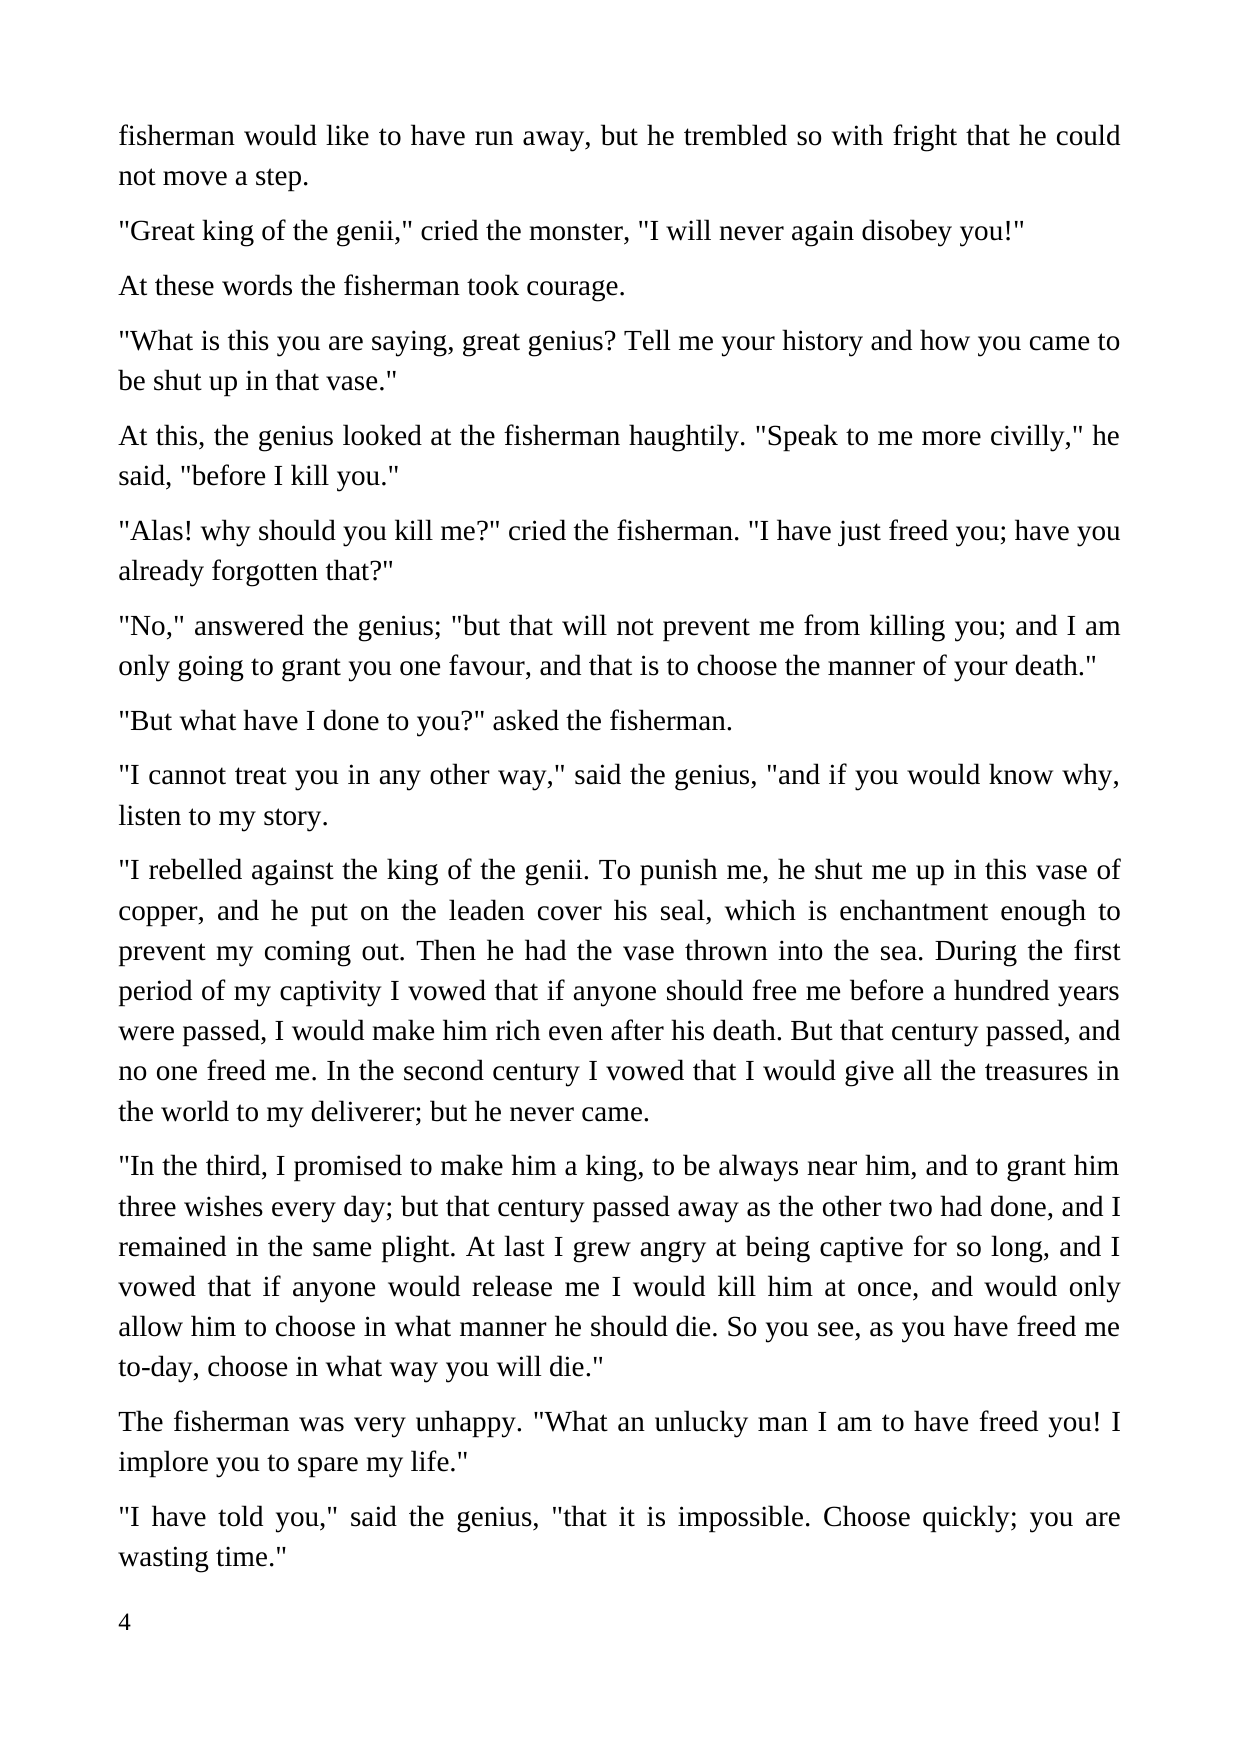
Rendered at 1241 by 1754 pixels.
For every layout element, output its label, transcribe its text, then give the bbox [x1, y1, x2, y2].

text "I cannot treat you in any other way," said the genius, "and if you would know why, listen to my story. [118, 757, 1122, 831]
text "No," answered the genius; "but that will not prevent me from killing you; and I am only going to grant you one favour, and that is to choose the manner of your death." [118, 608, 1122, 681]
text The fisherman was very unhappy. "What an unlucky man I am to have freed you! I implore you to spare my life." [118, 1404, 1122, 1478]
text "Great king of the genii," cried the monster, "I will never again disobey you!" [118, 213, 1122, 247]
text "What is this you are saying, great genius? Tell me your history and how you came to be shut up in that vase." [118, 323, 1122, 396]
text "Alas! why should you kill me?" cried the fisherman. "I have just freed you; have you already forgotten that?" [118, 513, 1122, 586]
text At this, the genius looked at the fisherman haughtily. "Speak to me more civilly," he said, "before I kill you." [118, 418, 1122, 491]
text At these words the fisherman took courage. [118, 268, 1122, 301]
text "I have told you," said the genius, "that it is impossible. Choose quickly; you are wasting time." [118, 1499, 1122, 1573]
text "In the third, I promised to make him a king, to be always near him, and to grant him three wishes every day; but that century passed away as the other two had done, and I remained in the same plight. At last I grew angry at being captive for so long, and I vowed that if anyone would release me I would kill him at once, and would only allow him to choose in what manner he should die. So you see, as you have freed me to-day, choose in what way you will die." [118, 1148, 1122, 1383]
text "I rebelled against the king of the genii. To punish me, he shut me up in this vase of copper, and he put on the leaden cover his seal, which is enchantment enough to prevent my coming out. Then he had the vase thrown into the sea. During the first period of my captivity I vowed that if anyone should free me before a hundred years were passed, I would make him rich even after his death. But that century passed, and no one freed me. In the second century I vowed that I would give all the treasures in the world to my deliverer; but he never came. [118, 852, 1122, 1127]
text "But what have I done to you?" asked the fisherman. [118, 703, 1122, 736]
text fisherman would like to have run away, but he trembled so with fright that he could not move a step. [118, 118, 1122, 192]
